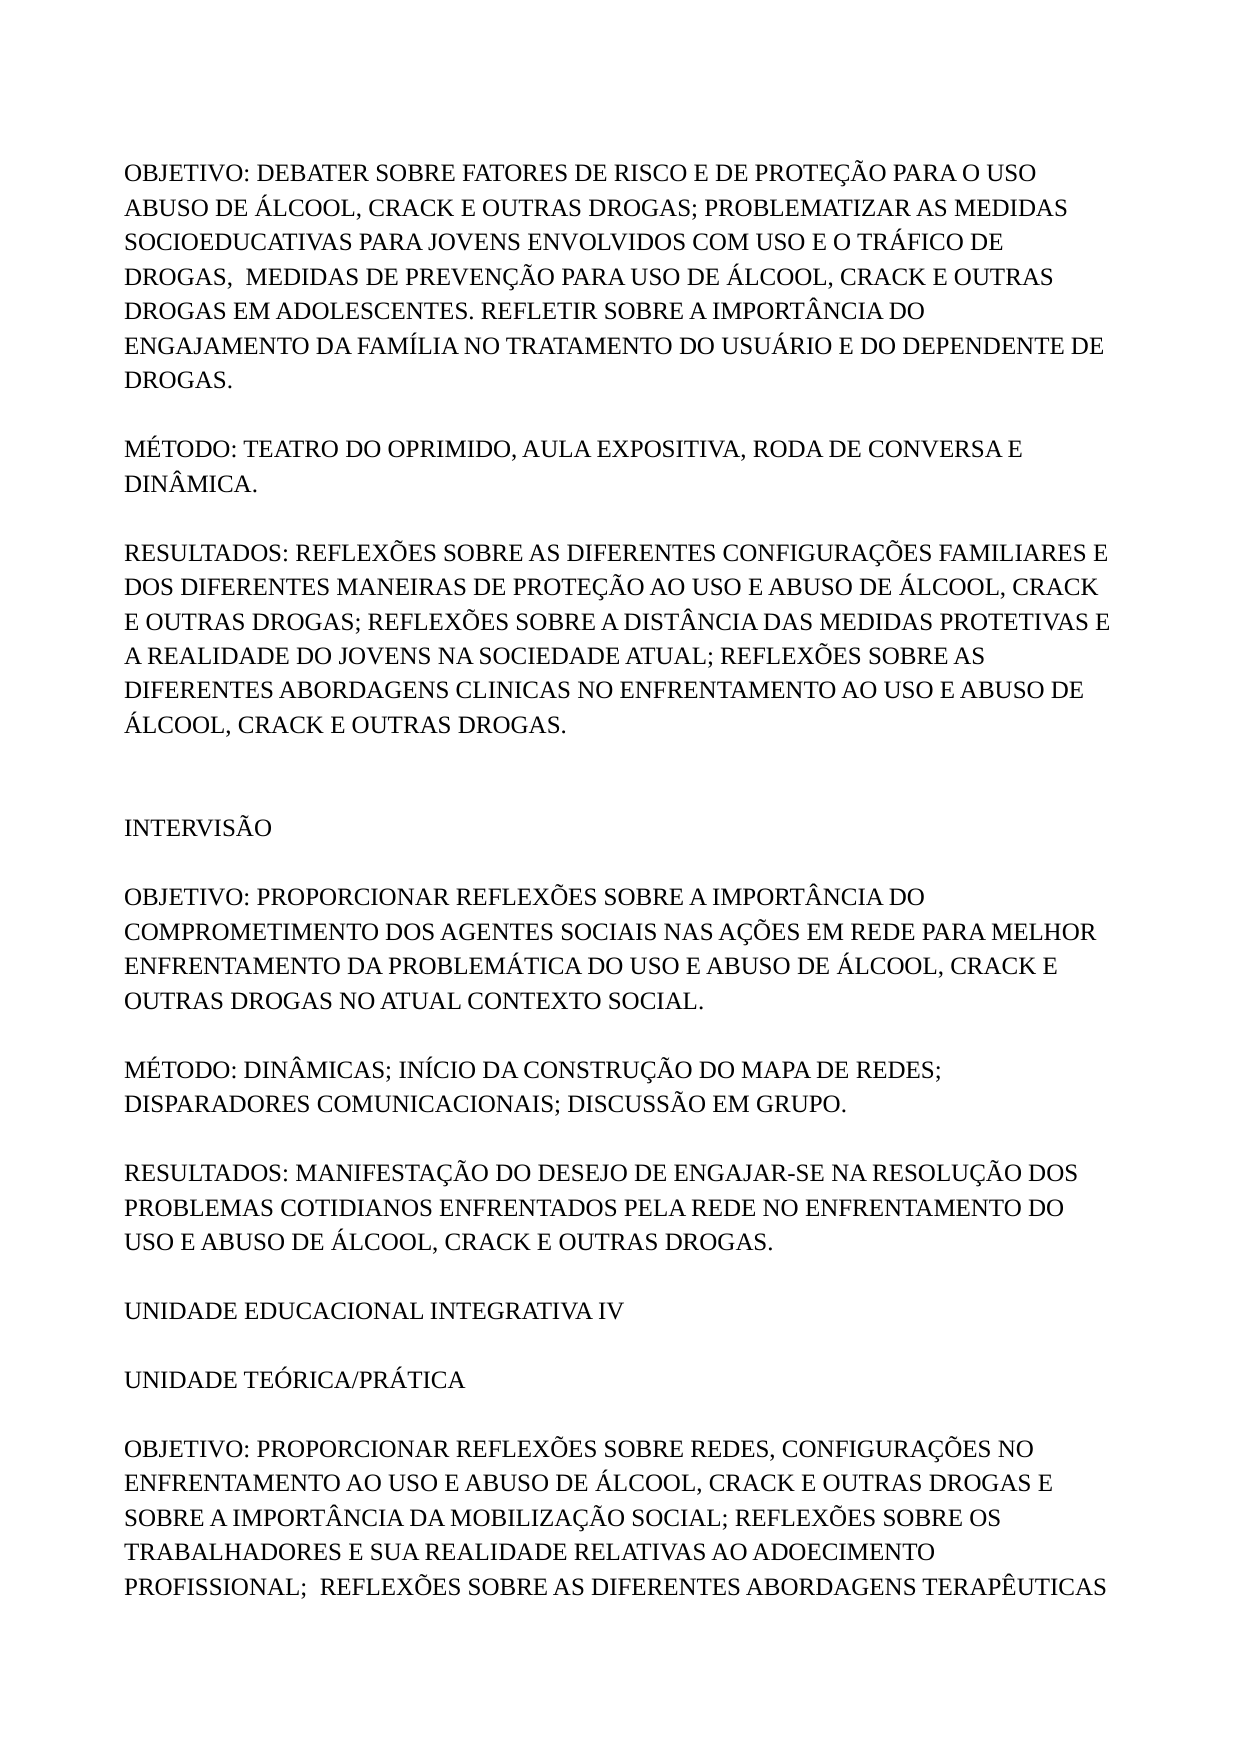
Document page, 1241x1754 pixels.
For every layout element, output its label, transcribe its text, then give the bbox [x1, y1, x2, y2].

table_cell OBJETIVO: DEBATER SOBRE FATORES DE RISCO E DE PROTEÇÃO PARA O USO ABUSO DE ÁLCOOL, CRACK E OUTRAS DROGAS; PROBLEMATIZAR AS MEDIDAS SOCIOEDUCATIVAS PARA JOVENS ENVOLVIDOS COM USO E O TRÁFICO DE DROGAS, MEDIDAS DE PREVENÇÃO PARA USO DE ÁLCOOL, CRACK E OUTRAS DROGAS EM ADOLESCENTES. REFLETIR SOBRE A IMPORTÂNCIA DO ENGAJAMENTO DA FAMÍLIA NO TRATAMENTO DO USUÁRIO E DO DEPENDENTE DE DROGAS. MÉTODO: TEATRO DO OPRIMIDO, AULA EXPOSITIVA, RODA DE CONVERSA E DINÂMICA. RESULTADOS: REFLEXÕES SOBRE AS DIFERENTES CONFIGURAÇÕES FAMILIARES E DOS DIFERENTES MANEIRAS DE PROTEÇÃO AO USO E ABUSO DE ÁLCOOL, CRACK E OUTRAS DROGAS; REFLEXÕES SOBRE A DISTÂNCIA DAS MEDIDAS PROTETIVAS E A REALIDADE DO JOVENS NA SOCIEDADE ATUAL; REFLEXÕES SOBRE AS DIFERENTES ABORDAGENS CLINICAS NO ENFRENTAMENTO AO USO E ABUSO DE ÁLCOOL, CRACK E OUTRAS DROGAS. INTERVISÃO OBJETIVO: PROPORCIONAR REFLEXÕES SOBRE A IMPORTÂNCIA DO COMPROMETIMENTO DOS AGENTES SOCIAIS NAS AÇÕES EM REDE PARA MELHOR ENFRENTAMENTO DA PROBLEMÁTICA DO USO E ABUSO DE ÁLCOOL, CRACK E OUTRAS DROGAS NO ATUAL CONTEXTO SOCIAL. MÉTODO: DINÂMICAS; INÍCIO DA CONSTRUÇÃO DO MAPA DE REDES; DISPARADORES COMUNICACIONAIS; DISCUSSÃO EM GRUPO. RESULTADOS: MANIFESTAÇÃO DO DESEJO DE ENGAJAR-SE NA RESOLUÇÃO DOS PROBLEMAS COTIDIANOS ENFRENTADOS PELA REDE NO ENFRENTAMENTO DO USO E ABUSO DE ÁLCOOL, CRACK E OUTRAS DROGAS. UNIDADE EDUCACIONAL INTEGRATIVA IV UNIDADE TEÓRICA/PRÁTICA OBJETIVO: PROPORCIONAR REFLEXÕES SOBRE REDES, CONFIGURAÇÕES NO ENFRENTAMENTO AO USO E ABUSO DE ÁLCOOL, CRACK E OUTRAS DROGAS E SOBRE A IMPORTÂNCIA DA MOBILIZAÇÃO SOCIAL; REFLEXÕES SOBRE OS TRABALHADORES E SUA REALIDADE RELATIVAS AO ADOECIMENTO PROFISSIONAL; REFLEXÕES SOBRE AS DIFERENTES ABORDAGENS TERAPÊUTICAS [118, 118, 1122, 1606]
